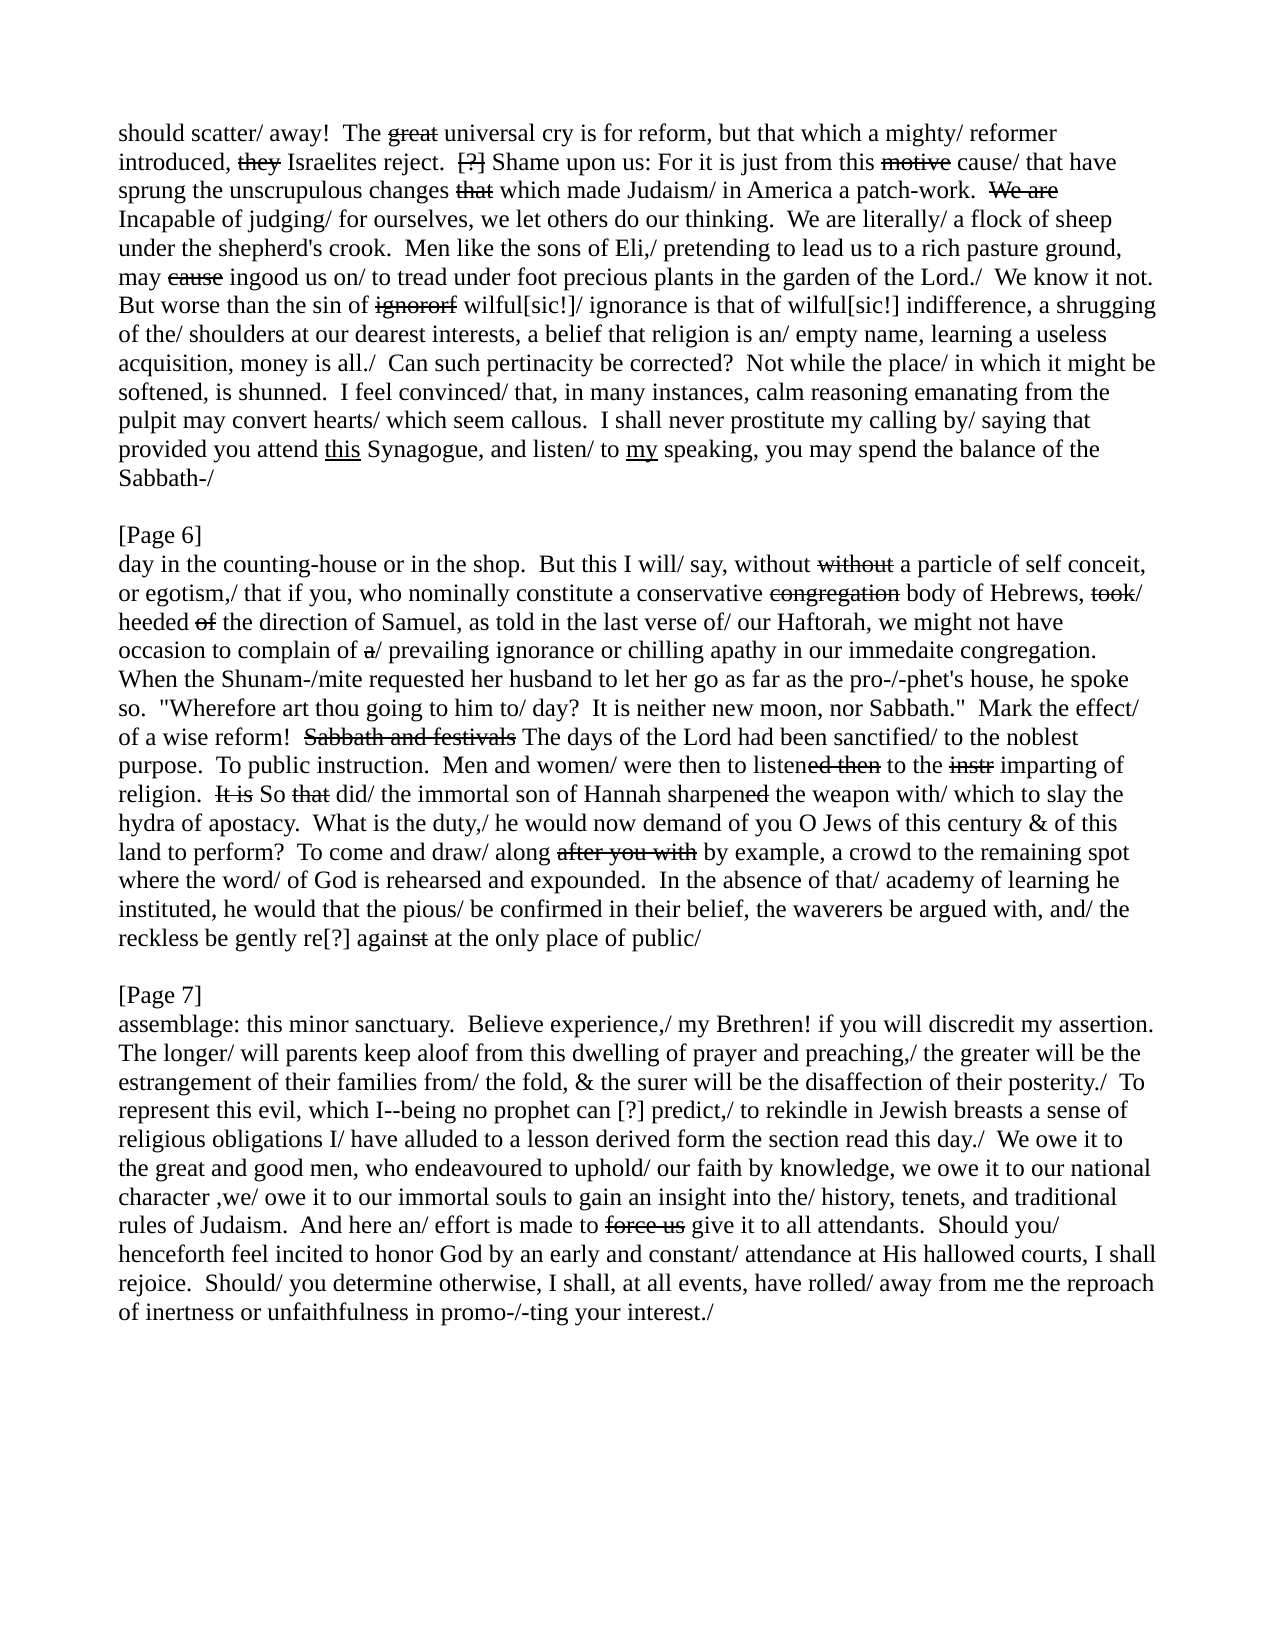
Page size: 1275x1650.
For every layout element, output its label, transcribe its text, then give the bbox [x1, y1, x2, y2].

text should scatter/ away! The great universal cry is for reform, but that which a mighty/ reformer introduced, they Israelites reject. [?] Shame upon us: For it is just from this motive cause/ that have sprung the unscrupulous changes that which made Judaism/ in America a patch-work. We are Incapable of judging/ for ourselves, we let others do our thinking. We are literally/ a flock of sheep under the shepherd's crook. Men like the sons of Eli,/ pretending to lead us to a rich pasture ground, may cause ingood us on/ to tread under foot precious plants in the garden of the Lord./ We know it not. But worse than the sin of ignororf wilful[sic!]/ ignorance is that of wilful[sic!] indifference, a shrugging of the/ shoulders at our dearest interests, a belief that religion is an/ empty name, learning a useless acquisition, money is all./ Can such pertinacity be corrected? Not while the place/ in which it might be softened, is shunned. I feel convinced/ that, in many instances, calm reasoning emanating from the pulpit may convert hearts/ which seem callous. I shall never prostitute my calling by/ saying that provided you attend this Synagogue, and listen/ to my speaking, you may spend the balance of the Sabbath-/ [118, 118, 1157, 492]
text [Page 6] [118, 521, 1157, 549]
text assemblage: this minor sanctuary. Believe experience,/ my Brethren! if you will discredit my assertion. The longer/ will parents keep aloof from this dwelling of prayer and preaching,/ the greater will be the estrangement of their families from/ the fold, & the surer will be the disaffection of their posterity./ To represent this evil, which I--being no prophet can [?] predict,/ to rekindle in Jewish breasts a sense of religious obligations I/ have alluded to a lesson derived form the section read this day./ We owe it to the great and good men, who endeavoured to uphold/ our faith by knowledge, we owe it to our national character ,we/ owe it to our immortal souls to gain an insight into the/ history, tenets, and traditional rules of Judaism. And here an/ effort is made to force us give it to all attendants. Should you/ henceforth feel incited to honor God by an early and constant/ attendance at His hallowed courts, I shall rejoice. Should/ you determine otherwise, I shall, at all events, have rolled/ away from me the reproach of inertness or unfaithfulness in promo-/-ting your interest./ [118, 1009, 1157, 1326]
text day in the counting-house or in the shop. But this I will/ say, without without a particle of self conceit, or egotism,/ that if you, who nominally constitute a conservative congregation body of Hebrews, took/ heeded of the direction of Samuel, as told in the last verse of/ our Haftorah, we might not have occasion to complain of a/ prevailing ignorance or chilling apathy in our immedaite congregation. When the Shunam-/mite requested her husband to let her go as far as the pro-/-phet's house, he spoke so. "Wherefore art thou going to him to/ day? It is neither new moon, nor Sabbath." Mark the effect/ of a wise reform! Sabbath and festivals The days of the Lord had been sanctified/ to the noblest purpose. To public instruction. Men and women/ were then to listened then to the instr imparting of religion. It is So that did/ the immortal son of Hannah sharpened the weapon with/ which to slay the hydra of apostacy. What is the duty,/ he would now demand of you O Jews of this century & of this land to perform? To come and draw/ along after you with by example, a crowd to the remaining spot where the word/ of God is rehearsed and expounded. In the absence of that/ academy of learning he instituted, he would that the pious/ be confirmed in their belief, the waverers be argued with, and/ the reckless be gently re[?] against at the only place of public/ [118, 549, 1157, 952]
text [Page 7] [118, 981, 1157, 1009]
